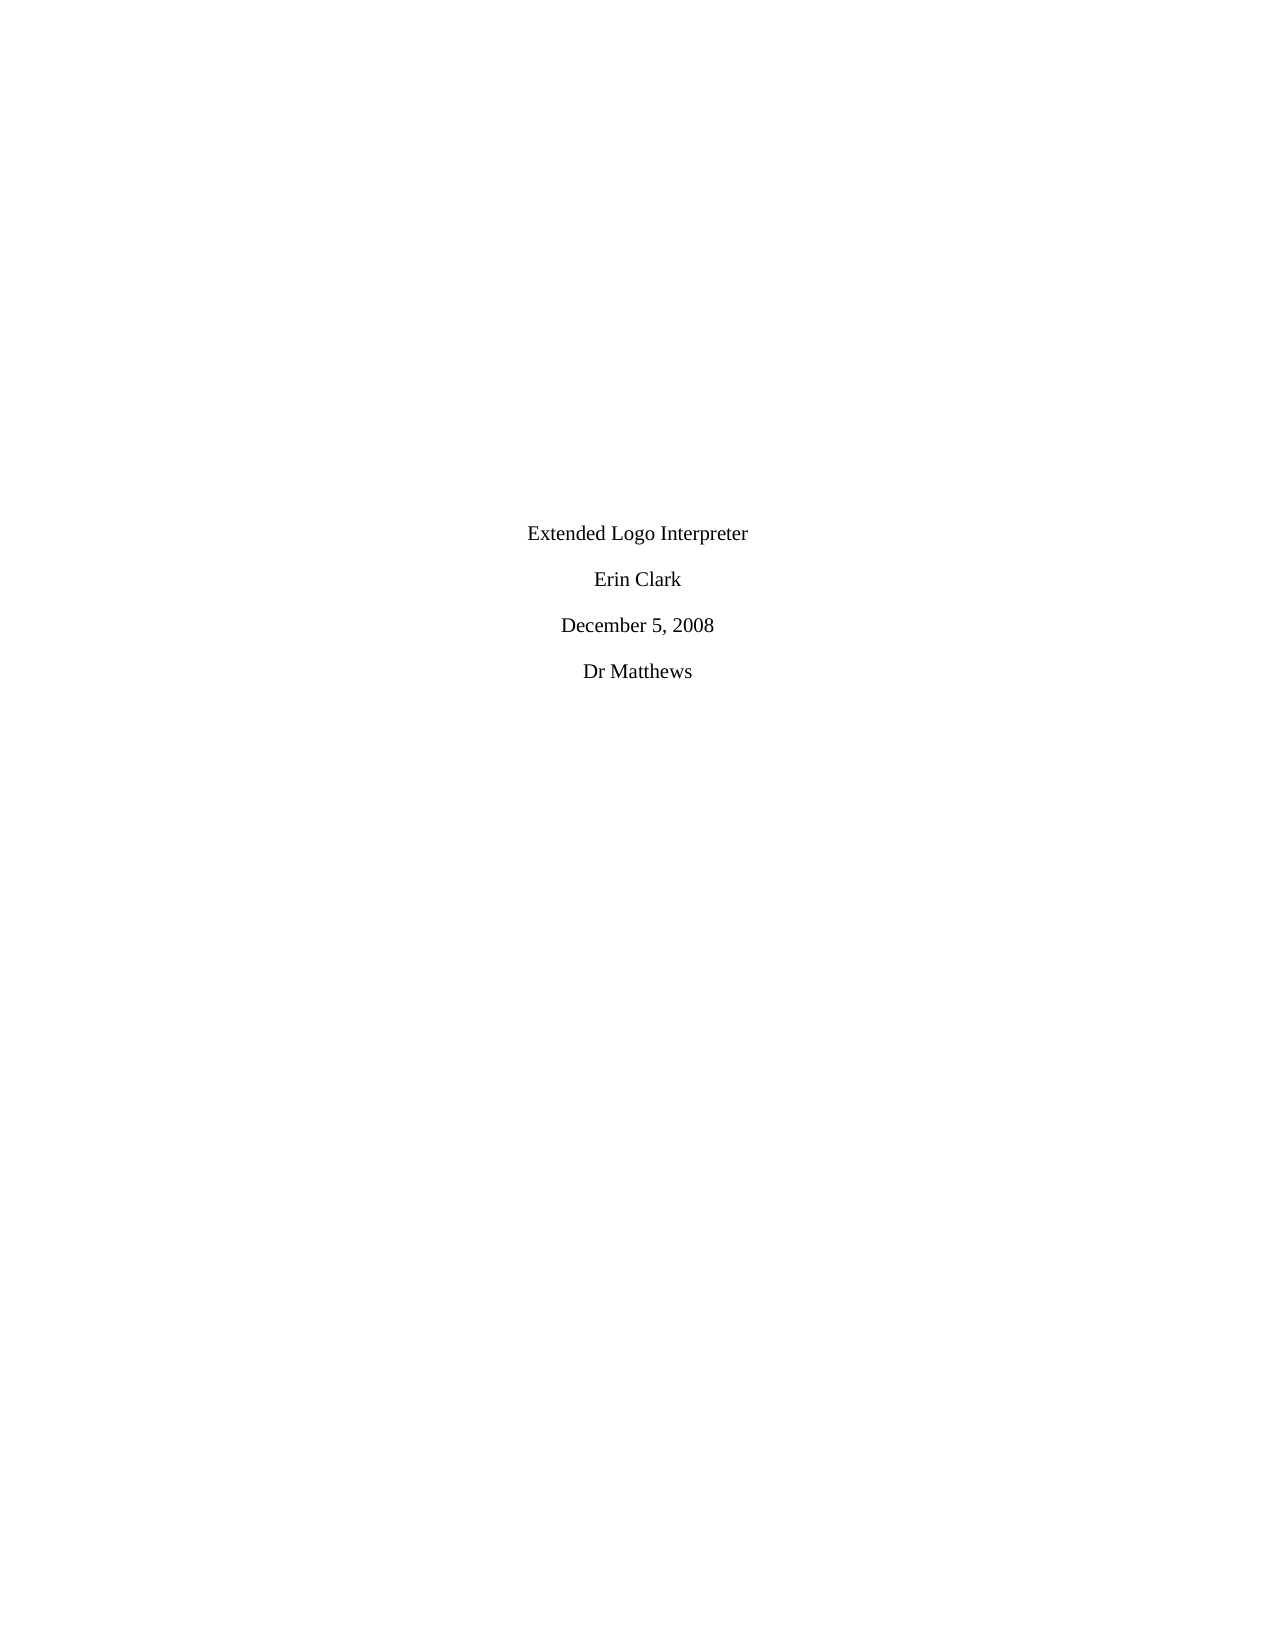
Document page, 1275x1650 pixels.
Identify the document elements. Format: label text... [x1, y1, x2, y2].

text Extended Logo Interpreter [151, 521, 1123, 544]
text Erin Clark [151, 568, 1123, 591]
text Dr Matthews [151, 660, 1123, 683]
text December 5, 2008 [151, 614, 1123, 637]
